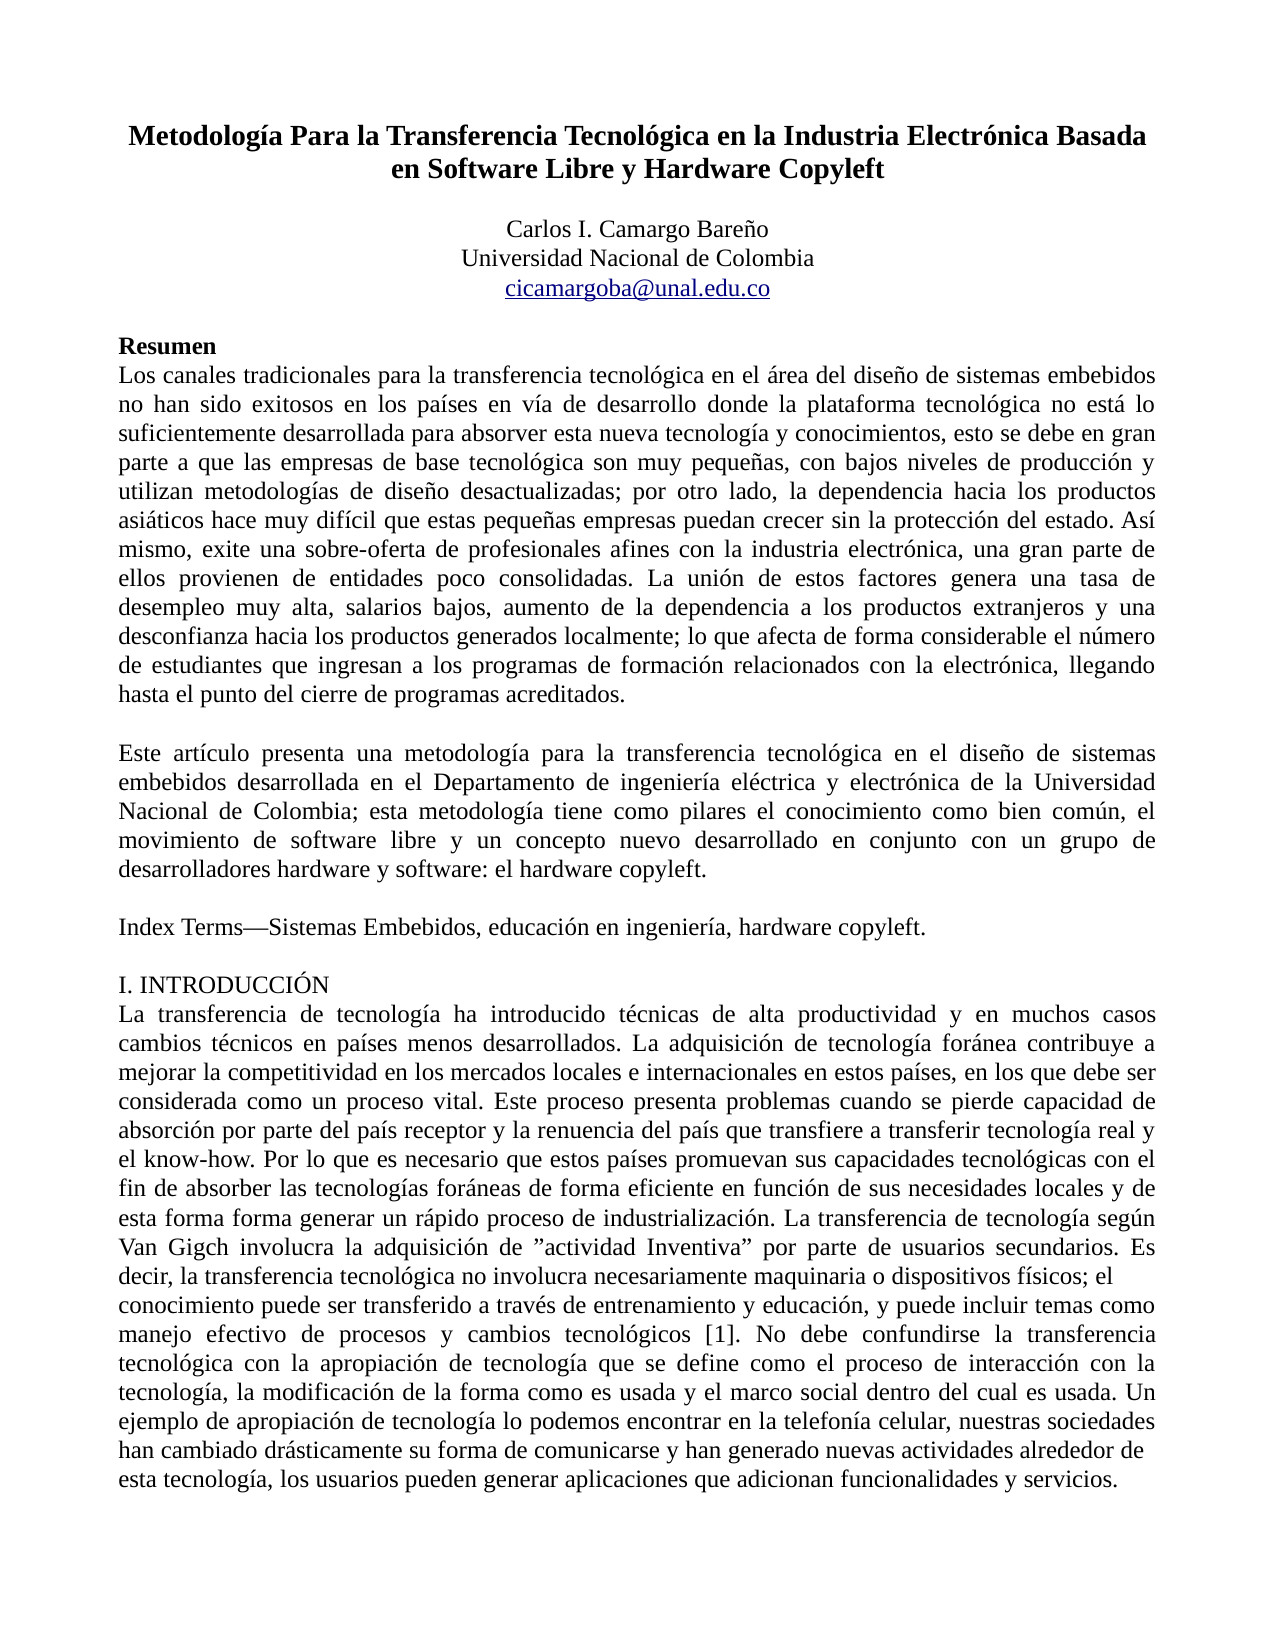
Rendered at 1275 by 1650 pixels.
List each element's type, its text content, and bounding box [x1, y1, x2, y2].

text Metodología Para la Transferencia Tecnológica en la Industria Electrónica Basada en Software Libre y Hardware Copyleft [118, 118, 1157, 185]
text Universidad Nacional de Colombia [118, 243, 1157, 272]
text La transferencia de tecnología ha introducido técnicas de alta productividad y en muchos casos cambios técnicos en países menos desarrollados. La adquisición de tecnología foránea contribuye a mejorar la competitividad en los mercados locales e internacionales en estos países, en los que debe ser considerada como un proceso vital. Este proceso presenta problemas cuando se pierde capacidad de absorción por parte del país receptor y la renuencia del país que transfiere a transferir tecnología real y el know-how. Por lo que es necesario que estos países promuevan sus capacidades tecnológicas con el fin de absorber las tecnologías foráneas de forma eficiente en función de sus necesidades locales y de esta forma forma generar un rápido proceso de industrialización. La transferencia de tecnología según Van Gigch involucra la adquisición de ”actividad Inventiva” por parte de usuarios secundarios. Es decir, la transferencia tecnológica no involucra necesariamente maquinaria o dispositivos físicos; el [118, 999, 1157, 1289]
text Los canales tradicionales para la transferencia tecnológica en el área del diseño de sistemas embebidos no han sido exitosos en los países en vía de desarrollo donde la plataforma tecnológica no está lo suficientemente desarrollada para absorver esta nueva tecnología y conocimientos, esto se debe en gran parte a que las empresas de base tecnológica son muy pequeñas, con bajos niveles de producción y utilizan metodologías de diseño desactualizadas; por otro lado, la dependencia hacia los productos asiáticos hace muy difícil que estas pequeñas empresas puedan crecer sin la protección del estado. Así mismo, exite una sobre-oferta de profesionales afines con la industria electrónica, una gran parte de ellos provienen de entidades poco consolidadas. La unión de estos factores genera una tasa de desempleo muy alta, salarios bajos, aumento de la dependencia a los productos extranjeros y una desconfianza hacia los productos generados localmente; lo que afecta de forma considerable el número de estudiantes que ingresan a los programas de formación relacionados con la electrónica, llegando hasta el punto del cierre de programas acreditados. [118, 359, 1157, 708]
text cicamargoba@unal.edu.co [118, 272, 1157, 301]
text Este artículo presenta una metodología para la transferencia tecnológica en el diseño de sistemas embebidos desarrollada en el Departamento de ingeniería eléctrica y electrónica de la Universidad Nacional de Colombia; esta metodología tiene como pilares el conocimiento como bien común, el movimiento de software libre y un concepto nuevo desarrollado en conjunto con un grupo de desarrolladores hardware y software: el hardware copyleft. [118, 737, 1157, 883]
text Index Terms—Sistemas Embebidos, educación en ingeniería, hardware copyleft. [118, 912, 1157, 941]
text I. INTRODUCCIÓN [118, 970, 1157, 999]
text Resumen [118, 331, 1157, 359]
text Carlos I. Camargo Bareño [118, 214, 1157, 243]
text conocimiento puede ser transferido a través de entrenamiento y educación, y puede incluir temas como manejo efectivo de procesos y cambios tecnológicos [1]. No debe confundirse la transferencia tecnológica con la apropiación de tecnología que se define como el proceso de interacción con la tecnología, la modificación de la forma como es usada y el marco social dentro del cual es usada. Un ejemplo de apropiación de tecnología lo podemos encontrar en la telefonía celular, nuestras sociedades han cambiado drásticamente su forma de comunicarse y han generado nuevas actividades alrededor de [118, 1289, 1157, 1464]
text esta tecnología, los usuarios pueden generar aplicaciones que adicionan funcionalidades y servicios. [118, 1464, 1157, 1493]
